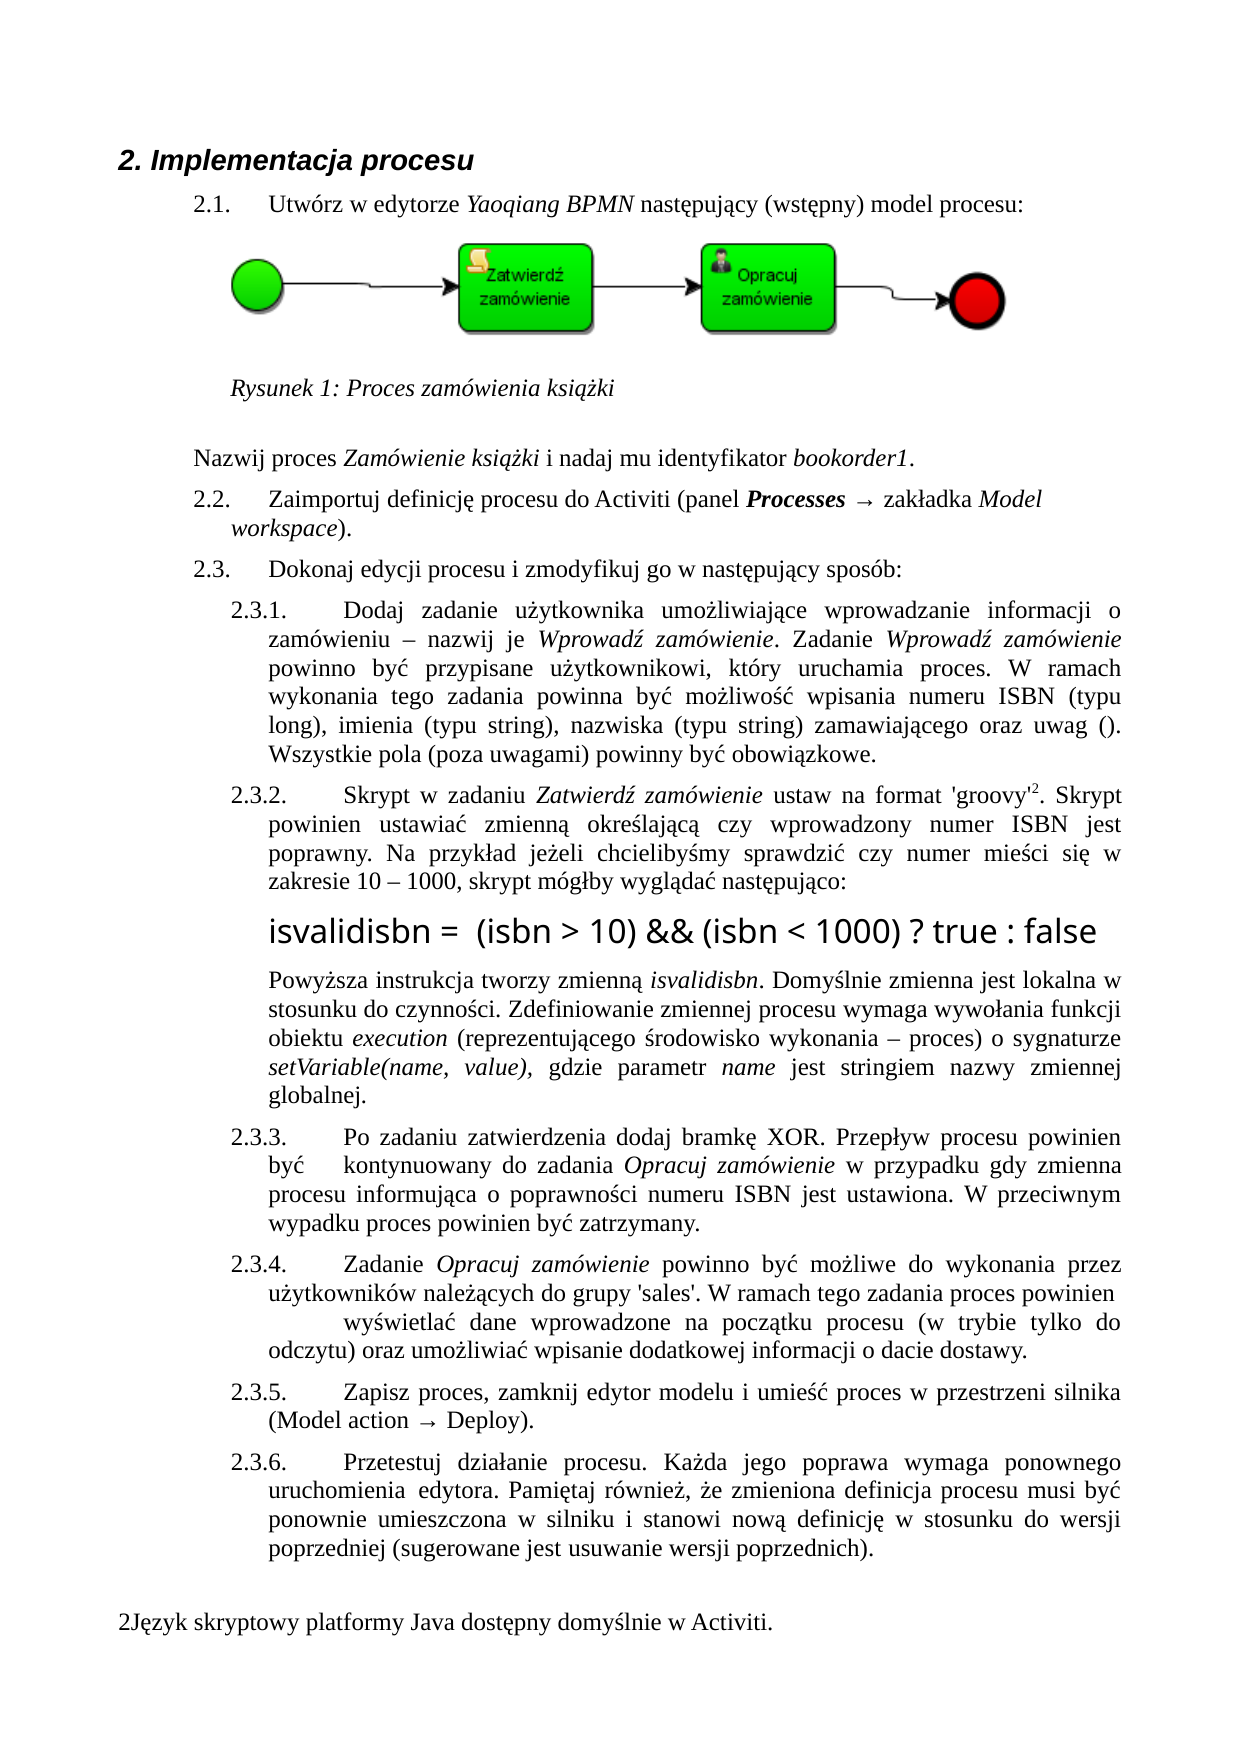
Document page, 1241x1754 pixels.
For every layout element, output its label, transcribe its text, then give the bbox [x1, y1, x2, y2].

text Nazwij proces Zamówienie książki i nadaj mu identyfikator bookorder1. [118, 443, 1122, 471]
list Zadanie Opracuj zamówienie powinno być możliwe do wykonania przez użytkowników należących do grupy 'sales'. W ramach tego zadania proces powinien wyświetlać dane wprowadzone na początku procesu (w trybie tylko do odczytu) oraz umożliwiać wpisanie dodatkowej informacji o dacie dostawy. [231, 1249, 1122, 1364]
list Zapisz proces, zamknij edytor modelu i umieść proces w przestrzeni silnika (Model action → Deploy). [231, 1377, 1122, 1434]
picture [230, 243, 1010, 373]
list Język skryptowy platformy Java dostępny domyślnie w Activiti. [118, 1607, 1122, 1636]
text Rysunek 1: Proces zamówienia książki [230, 373, 1010, 401]
subtitle 2. Implementacja procesu [118, 143, 1122, 177]
list Dodaj zadanie użytkownika umożliwiające wprowadzanie informacji o zamówieniu – nazwij je Wprowadź zamówienie. Zadanie Wprowadź zamówienie powinno być przypisane użytkownikowi, który uruchamia proces. W ramach wykonania tego zadania powinna być możliwość wpisania numeru ISBN (typu long), imienia (typu string), nazwiska (typu string) zamawiającego oraz uwag (). Wszystkie pola (poza uwagami) powinny być obowiązkowe. [231, 595, 1122, 768]
list Przetestuj działanie procesu. Każda jego poprawa wymaga ponownego uruchomienia edytora. Pamiętaj również, że zmieniona definicja procesu musi być ponownie umieszczona w silniku i stanowi nową definicję w stosunku do wersji poprzedniej (sugerowane jest usuwanie wersji poprzednich). [231, 1447, 1122, 1562]
list Powyższa instrukcja tworzy zmienną isvalidisbn. Domyślnie zmienna jest lokalna w stosunku do czynności. Zdefiniowanie zmiennej procesu wymaga wywołania funkcji obiektu execution (reprezentującego środowisko wykonania – proces) o sygnaturze setVariable(name, value), gdzie parametr name jest stringiem nazwy zmiennej globalnej. [231, 966, 1122, 1109]
list isvalidisbn = (isbn > 10) && (isbn < 1000) ? true : false [231, 908, 1122, 953]
list Utwórz w edytorze Yaoqiang BPMN następujący (wstępny) model procesu: [193, 189, 1122, 218]
list Dokonaj edycji procesu i zmodyfikuj go w następujący sposób: [193, 554, 1122, 583]
list Zaimportuj definicję procesu do Activiti (panel Processes → zakładka Model workspace). [193, 484, 1122, 541]
list Po zadaniu zatwierdzenia dodaj bramkę XOR. Przepływ procesu powinien być kontynuowany do zadania Opracuj zamówienie w przypadku gdy zmienna procesu informująca o poprawności numeru ISBN jest ustawiona. W przeciwnym wypadku proces powinien być zatrzymany. [231, 1122, 1122, 1237]
list Skrypt w zadaniu Zatwierdź zamówienie ustaw na format 'groovy'. Skrypt powinien ustawiać zmienną określającą czy wprowadzony numer ISBN jest poprawny. Na przykład jeżeli chcielibyśmy sprawdzić czy numer mieści się w zakresie 10 – 1000, skrypt mógłby wyglądać następująco: [231, 780, 1122, 895]
